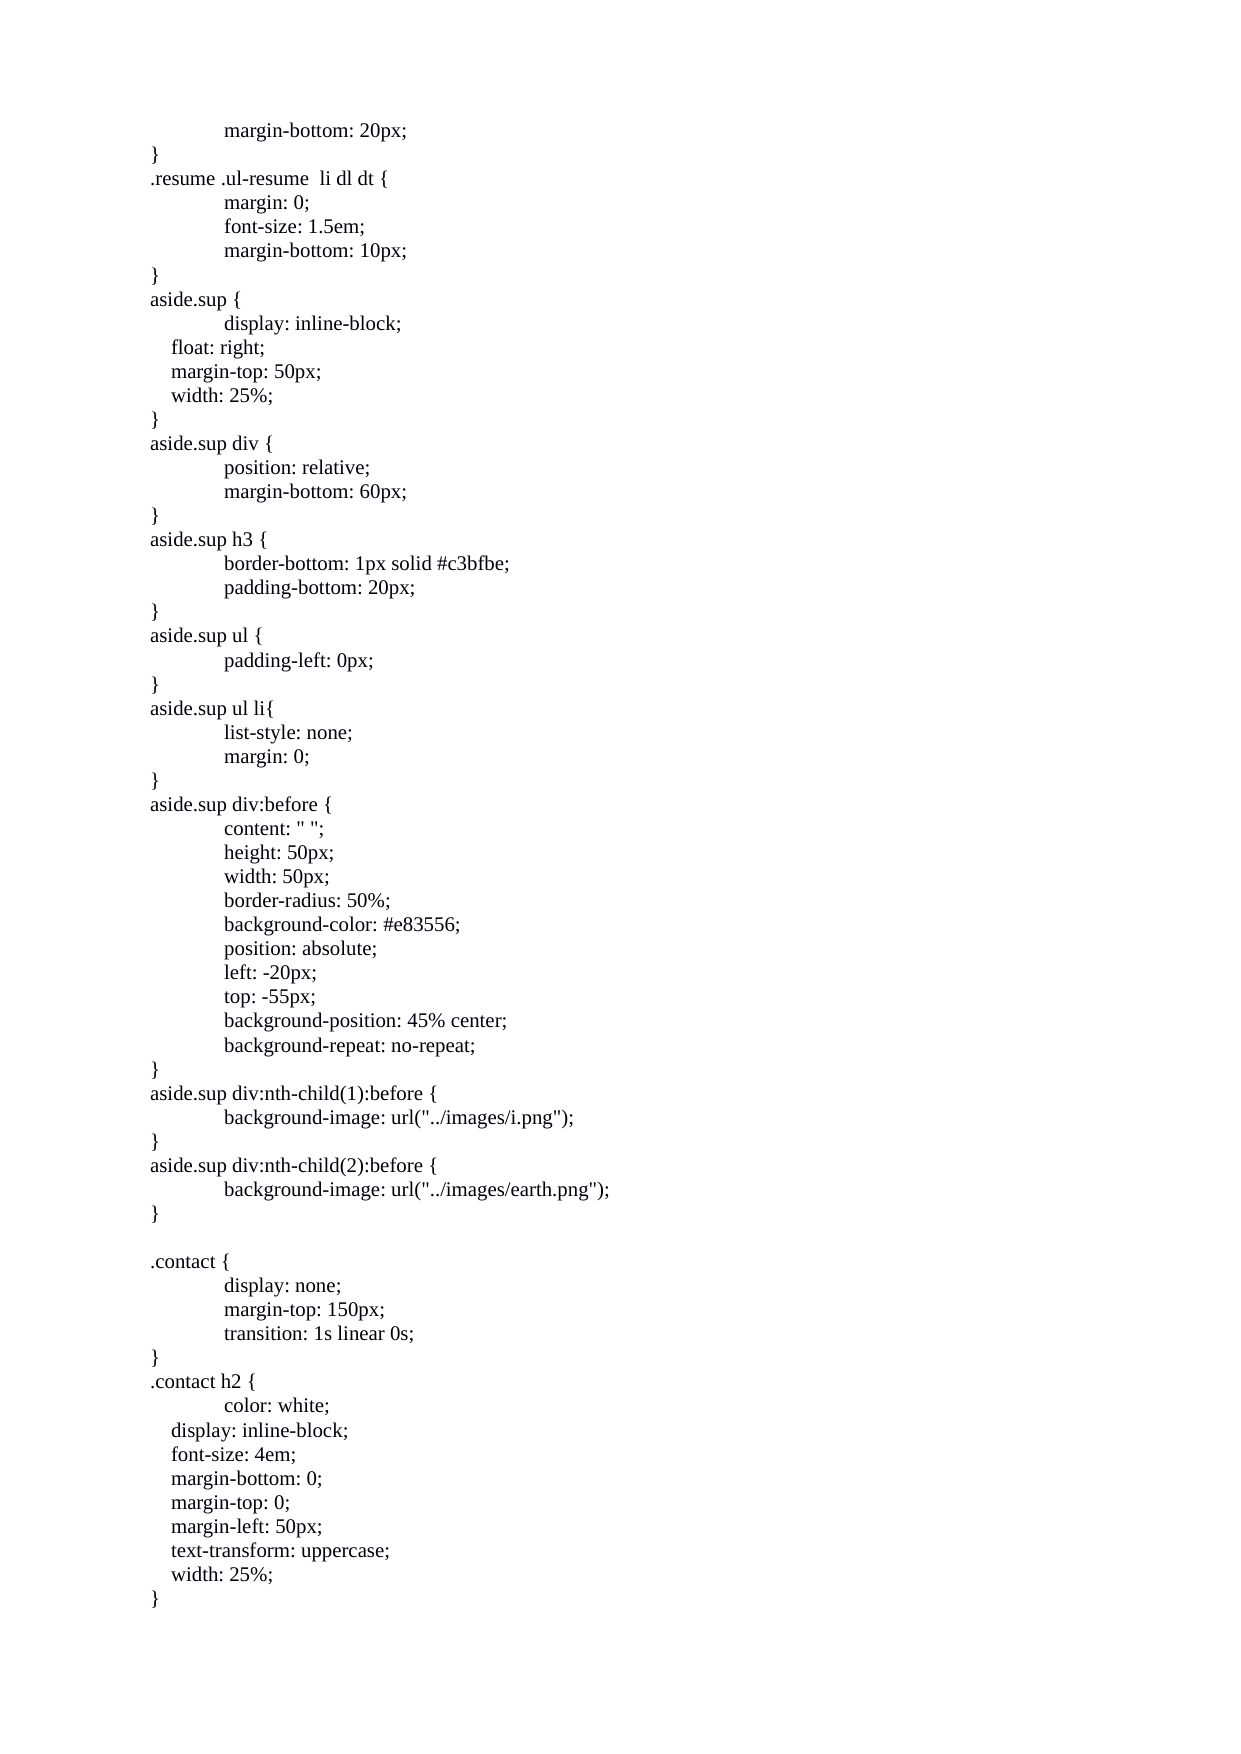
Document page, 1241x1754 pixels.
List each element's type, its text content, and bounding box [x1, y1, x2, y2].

text border-bottom: 1px solid #c3bfbe; [150, 551, 1125, 575]
text } [150, 503, 1125, 527]
text aside.sup div:before { [150, 792, 1125, 816]
text margin-left: 50px; [150, 1514, 1125, 1538]
text color: white; [150, 1393, 1125, 1417]
text transition: 1s linear 0s; [150, 1321, 1125, 1345]
text .contact { [150, 1249, 1125, 1273]
text font-size: 4em; [150, 1442, 1125, 1466]
text background-position: 45% center; [150, 1008, 1125, 1032]
text } [150, 599, 1125, 623]
text text-transform: uppercase; [150, 1538, 1125, 1562]
text .resume .ul-resume li dl dt { [150, 166, 1125, 190]
text top: -55px; [150, 984, 1125, 1008]
text content: " "; [150, 816, 1125, 840]
text display: inline-block; [150, 1417, 1125, 1442]
text aside.sup { [150, 287, 1125, 311]
text background-image: url("../images/earth.png"); [150, 1177, 1125, 1201]
text } [150, 262, 1125, 287]
text } [150, 1345, 1125, 1369]
text width: 25%; [150, 383, 1125, 407]
text background-image: url("../images/i.png"); [150, 1105, 1125, 1129]
text margin-top: 150px; [150, 1297, 1125, 1321]
text } [150, 1057, 1125, 1081]
text aside.sup div { [150, 431, 1125, 455]
text } [150, 768, 1125, 792]
text border-radius: 50%; [150, 888, 1125, 912]
text margin-top: 50px; [150, 359, 1125, 383]
text } [150, 672, 1125, 696]
text float: right; [150, 335, 1125, 359]
text } [150, 1586, 1125, 1610]
text aside.sup ul { [150, 623, 1125, 647]
text position: absolute; [150, 936, 1125, 960]
text width: 25%; [150, 1562, 1125, 1586]
text .contact h2 { [150, 1369, 1125, 1393]
text } [150, 1201, 1125, 1225]
text margin: 0; [150, 744, 1125, 768]
text margin-bottom: 20px; [150, 118, 1125, 142]
text background-color: #e83556; [150, 912, 1125, 936]
text display: inline-block; [150, 311, 1125, 335]
text display: none; [150, 1273, 1125, 1297]
text aside.sup div:nth-child(2):before { [150, 1153, 1125, 1177]
text list-style: none; [150, 720, 1125, 744]
text padding-left: 0px; [150, 647, 1125, 672]
text margin-top: 0; [150, 1490, 1125, 1514]
text aside.sup h3 { [150, 527, 1125, 551]
text margin-bottom: 60px; [150, 479, 1125, 503]
text background-repeat: no-repeat; [150, 1032, 1125, 1057]
text left: -20px; [150, 960, 1125, 984]
text height: 50px; [150, 840, 1125, 864]
text font-size: 1.5em; [150, 214, 1125, 238]
text margin: 0; [150, 190, 1125, 214]
text } [150, 407, 1125, 431]
text margin-bottom: 0; [150, 1466, 1125, 1490]
text width: 50px; [150, 864, 1125, 888]
text } [150, 1129, 1125, 1153]
text padding-bottom: 20px; [150, 575, 1125, 599]
text aside.sup ul li{ [150, 696, 1125, 720]
text position: relative; [150, 455, 1125, 479]
text aside.sup div:nth-child(1):before { [150, 1081, 1125, 1105]
text margin-bottom: 10px; [150, 238, 1125, 262]
text } [150, 142, 1125, 166]
